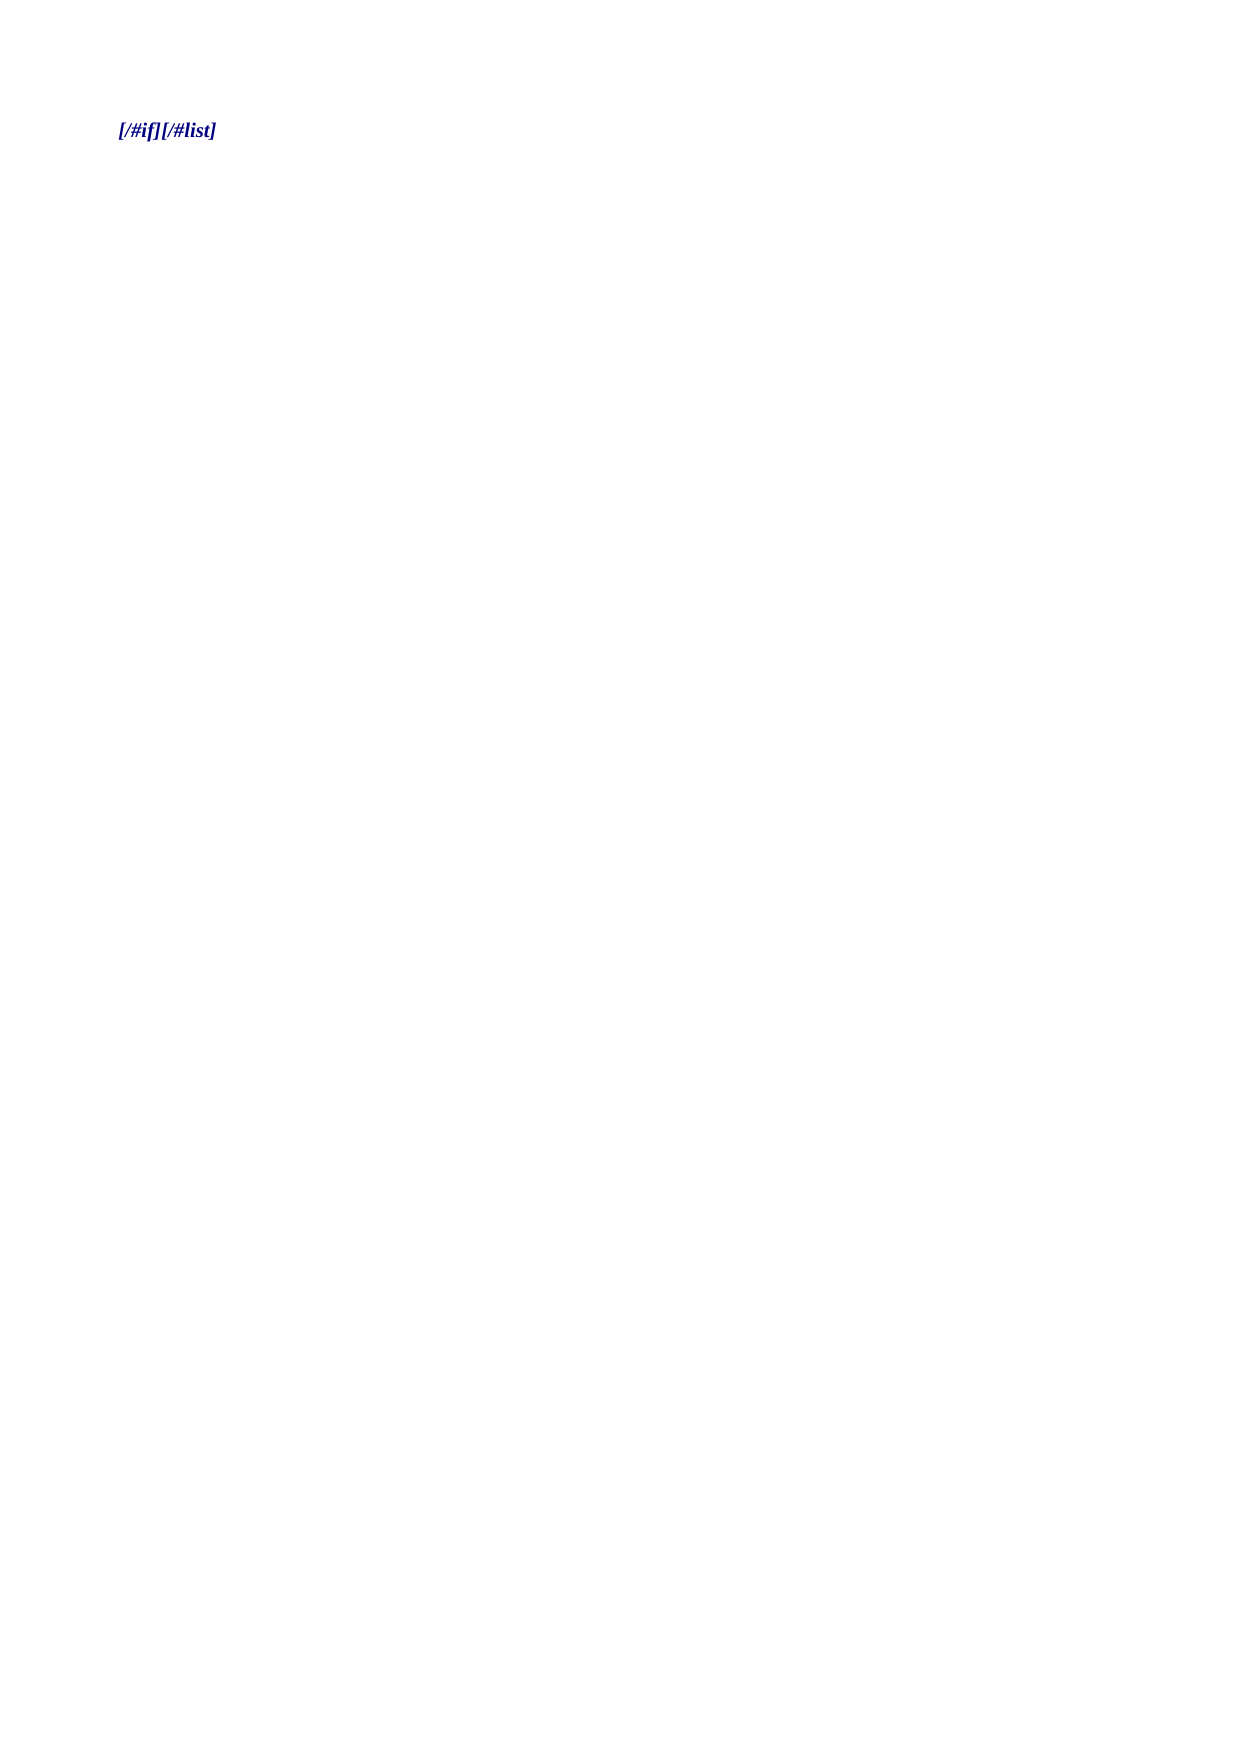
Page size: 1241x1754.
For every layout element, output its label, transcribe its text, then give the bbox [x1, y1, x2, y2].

text [/#if][/#list] [118, 118, 1104, 142]
